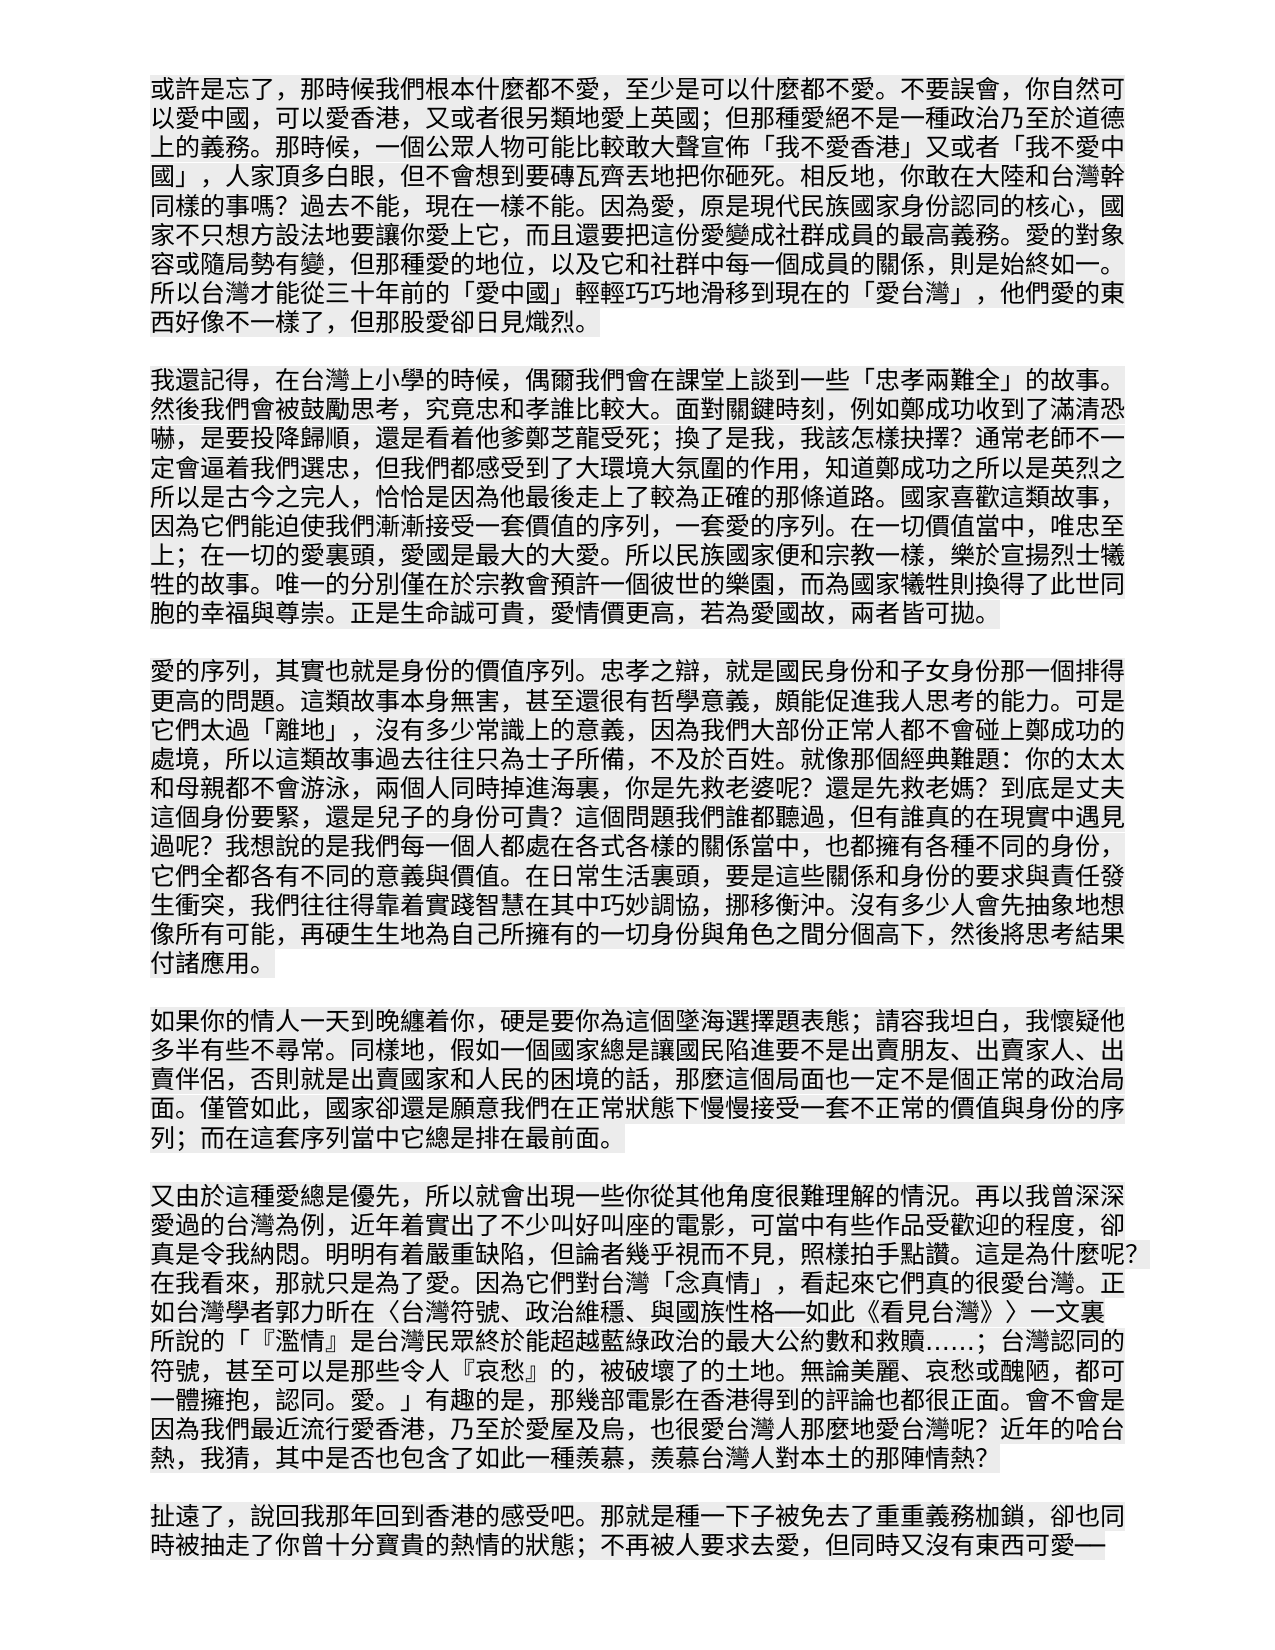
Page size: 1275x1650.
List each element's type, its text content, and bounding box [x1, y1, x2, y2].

text 今天小慧轉貼的文章，梁文道寫的。梁文道頭腦清楚，寫的許多東西值得一讀。這篇我覺得寫得很好，這麼一個簡單的道理，但不曉得台灣人讀起來是什麼感受? 若我有一天能夠遠走高飛，離中國和台灣離得遠遠的，我肯定也會發出那樣一種自由的呼嘯，但會不會有什麼漂浮和失落我就不知道了，我看多半不會有，有些人註定不喜歡什麼國不國的，對這一切界限感到反感和厭惡。 啟承 (最近考慮改名字叫作鄭豐遠，豐是盼錢包豐滿一點，遠是希望離台灣離得遠遠的) ----------------------------------- 2015年3月1日星期日 梁文道：無愛也記（身份的霸權之六） http://www.commentshk.com/2015/03/patriotism.html 【蘋果日報】我還記得，當年剛從台灣回到香港就學時的震撼。學校大門上頭沒有「禮義廉恥」四個大字（那曾是全台每間學校都必須謹從的『共同校訓』），校園裏頭看不到國旗（甚至連英國國旗都沒有，最多就是校旗而已），當然大家也不唱國歌（更不會有什麼官方的『港歌』，所以後來的《獅子山下》和《海闊天空》才會變成了民間港歌）。換句話說，「國家」不見了，一切國家體制全都消失得無影無蹤。我從一個「忠黨愛國」的華人社會，一下子跳進了一個把國家存在的痕跡抹得乾乾淨淨的另一個華人社會。這的確是歷史上可能再也不會出現的特例，因為我所知道的華人社會，全都不可避免地老早捲進了現代民族國家建造的工程之中。兩岸自不待言，彼時的新加坡也正朝向它建國大業的終點；而馬來西亞和印尼，它們的華人社會則步履艱辛地適應着各自的環境，學着當好馬來西亞與印度尼西亞的國民。 香港？至少表面上卻是一片帝力於我何有哉的景象。沒錯，它是英國的殖民地，從馬會到警察也全都冠上了「皇家」的名號。但到底什麼叫做「皇家」呀？我猜在我那一代人裏，沒有幾個人說得出現在的英國王室屬於那一個王朝。是的，每天晚上電視節目放完，是會有一段英國國歌；可我們大部份人對它的記憶卻是「個個揸住個兜」。英國的愛國歌曲《Rule, Britannia》，我們固然不懂；甚至「大不列顛及北愛爾蘭聯合王國」，這個國名的確切涵義，我們也都不一定搞得明白──它怎麼又會簡稱「英國」呢？所以當年我們這些英甲球迷總會時不時地埋怨，點解蘇格蘭、英格蘭同埋威爾士唔合組一隊出戰世界杯？ 後來我們都曉得，英國人一直都在有意無意地培育一套本土意識，一套獨屬港人的身份認同。可事實上，它從來不敢搞得太過囂張。哪怕是到了上世紀七十年代，人人公認的「香港意識」萌芽期，它也還是不能放開手腳，公然將它變成一種建制化的國民身份。只要對比一下新加坡，我們就知道真正的政治身份認同締建是怎麼回事了。 我甚且懷疑全世界都很難找到幾個類似香港的例子。一座族群高度同質化、經濟發達、活力充沛的七百萬人大城，竟然過了幾十年乃至於一百五十年「國家」失蹤的日子，直到二十世紀末。要知道這一世紀可是現代民族國家意識發展到最高峰的一百年呀。學理上的「國家」（State）當然存在，而且這部機器一直在精密地運轉；但它卻無意於讓我們投向任何一個民族國家（national state）的懷抱。出於利益以及政治實際的計算，它不能讓我們認同一個政治社群意義上的中國，但又不想及不能令我們徹底否定意蘊更加廣闊的中國認同；它要保證我們不抗拒英國的管治，但又不要我們真的愛上英國，把它當成自家的祖國；它試着給我們一套與別不同的香港身份，可絕對不能冒上任其出軌獨立的風險。 當年十幾歲的我，自不曉得這整套管制策略的技藝與由來，可我還是被震動了。被它型塑的環境，為它手法末段的枝節震動。怎麼講呢？今天高談愛港和愛國的人或許是不知道，或許是忘了，那時候我們根本什麼都不愛，至少是可以什麼都不愛。不要誤會，你自然可以愛中國，可以愛香港，又或者很另類地愛上英國；但那種愛絕不是一種政治乃至於道德上的義務。那時候，一個公眾人物可能比較敢大聲宣佈「我不愛香港」又或者「我不愛中國」，人家頂多白眼，但不會想到要磚瓦齊丟地把你砸死。相反地，你敢在大陸和台灣幹同樣的事嗎？過去不能，現在一樣不能。因為愛，原是現代民族國家身份認同的核心，國家不只想方設法地要讓你愛上它，而且還要把這份愛變成社群成員的最高義務。愛的對象容或隨局勢有變，但那種愛的地位，以及它和社群中每一個成員的關係，則是始終如一。所以台灣才能從三十年前的「愛中國」輕輕巧巧地滑移到現在的「愛台灣」，他們愛的東西好像不一樣了，但那股愛卻日見熾烈。 我還記得，在台灣上小學的時候，偶爾我們會在課堂上談到一些「忠孝兩難全」的故事。然後我們會被鼓勵思考，究竟忠和孝誰比較大。面對關鍵時刻，例如鄭成功收到了滿清恐嚇，是要投降歸順，還是看着他爹鄭芝龍受死；換了是我，我該怎樣抉擇？通常老師不一定會逼着我們選忠，但我們都感受到了大環境大氛圍的作用，知道鄭成功之所以是英烈之所以是古今之完人，恰恰是因為他最後走上了較為正確的那條道路。國家喜歡這類故事，因為它們能迫使我們漸漸接受一套價值的序列，一套愛的序列。在一切價值當中，唯忠至上；在一切的愛裏頭，愛國是最大的大愛。所以民族國家便和宗教一樣，樂於宣揚烈士犧牲的故事。唯一的分別僅在於宗教會預許一個彼世的樂園，而為國家犧牲則換得了此世同胞的幸福與尊崇。正是生命誠可貴，愛情價更高，若為愛國故，兩者皆可拋。 愛的序列，其實也就是身份的價值序列。忠孝之辯，就是國民身份和子女身份那一個排得更高的問題。這類故事本身無害，甚至還很有哲學意義，頗能促進我人思考的能力。可是它們太過「離地」，沒有多少常識上的意義，因為我們大部份正常人都不會碰上鄭成功的處境，所以這類故事過去往往只為士子所備，不及於百姓。就像那個經典難題：你的太太和母親都不會游泳，兩個人同時掉進海裏，你是先救老婆呢？還是先救老媽？到底是丈夫這個身份要緊，還是兒子的身份可貴？這個問題我們誰都聽過，但有誰真的在現實中遇見過呢？我想說的是我們每一個人都處在各式各樣的關係當中，也都擁有各種不同的身份，它們全都各有不同的意義與價值。在日常生活裏頭，要是這些關係和身份的要求與責任發生衝突，我們往往得靠着實踐智慧在其中巧妙調協，挪移衡沖。沒有多少人會先抽象地想像所有可能，再硬生生地為自己所擁有的一切身份與角色之間分個高下，然後將思考結果付諸應用。 如果你的情人一天到晚纏着你，硬是要你為這個墜海選擇題表態；請容我坦白，我懷疑他多半有些不尋常。同樣地，假如一個國家總是讓國民陷進要不是出賣朋友、出賣家人、出賣伴侶，否則就是出賣國家和人民的困境的話，那麼這個局面也一定不是個正常的政治局面。僅管如此，國家卻還是願意我們在正常狀態下慢慢接受一套不正常的價值與身份的序列；而在這套序列當中它總是排在最前面。 又由於這種愛總是優先，所以就會出現一些你從其他角度很難理解的情況。再以我曾深深愛過的台灣為例，近年着實出了不少叫好叫座的電影，可當中有些作品受歡迎的程度，卻真是令我納悶。明明有着嚴重缺陷，但論者幾乎視而不見，照樣拍手點讚。這是為什麼呢？在我看來，那就只是為了愛。因為它們對台灣「念真情」，看起來它們真的很愛台灣。正如台灣學者郭力昕在〈台灣符號、政治維穩、與國族性格──如此《看見台灣》〉一文裏所說的「『濫情』是台灣民眾終於能超越藍綠政治的最大公約數和救贖……；台灣認同的符號，甚至可以是那些令人『哀愁』的，被破壞了的土地。無論美麗、哀愁或醜陋，都可一體擁抱，認同。愛。」有趣的是，那幾部電影在香港得到的評論也都很正面。會不會是因為我們最近流行愛香港，乃至於愛屋及烏，也很愛台灣人那麼地愛台灣呢？近年的哈台熱，我猜，其中是否也包含了如此一種羨慕，羨慕台灣人對本土的那陣情熱？ 扯遠了，說回我那年回到香港的感受吧。那就是種一下子被免去了重重義務枷鎖，卻也同時被抽走了你曾十分寶貴的熱情的狀態；不再被人要求去愛，但同時又沒有東西可愛──沒有一個必須接受的政治認同。我覺得自由了，被解放了，但也自由得十分漂浮。這就是我所經歷過的香港，一個國家不現身，身份不排隊的香港。 [150, 75, 1125, 1560]
